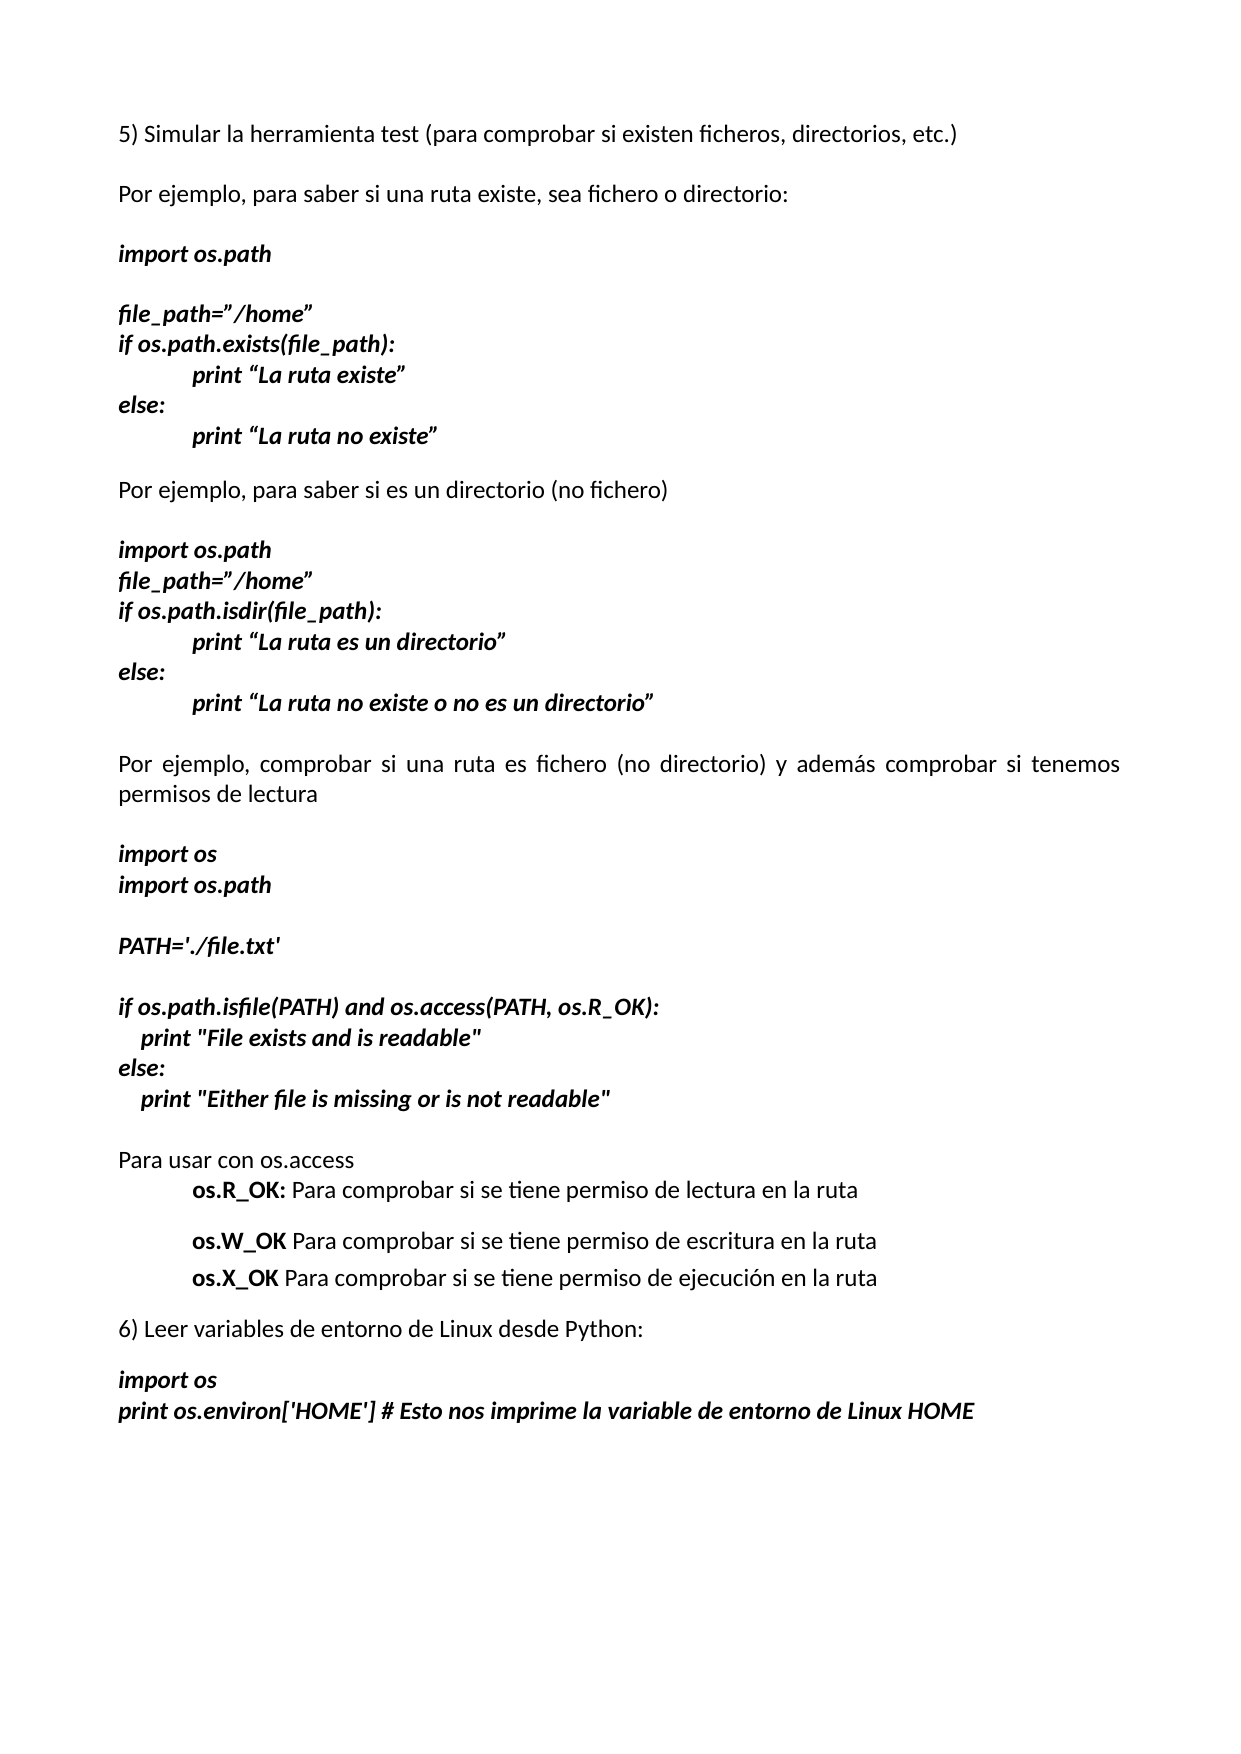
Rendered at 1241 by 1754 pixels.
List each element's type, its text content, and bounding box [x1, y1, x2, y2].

text print “La ruta no existe o no es un directorio” [118, 687, 1122, 717]
text else: [118, 1052, 1122, 1083]
text print "File exists and is readable" [118, 1022, 1122, 1052]
text else: [118, 390, 1122, 420]
text Para usar con os.access [118, 1144, 1122, 1174]
text print os.environ['HOME'] # Esto nos imprime la variable de entorno de Linux HOME [118, 1395, 1122, 1425]
text print “La ruta existe” [118, 359, 1122, 390]
list os.W_OK Para comprobar si se tiene permiso de escritura en la ruta [162, 1225, 1122, 1256]
text os.R_OK: Para comprobar si se tiene permiso de lectura en la ruta [118, 1174, 1122, 1205]
text import os.path [118, 534, 1122, 565]
text Por ejemplo, para saber si es un directorio (no fichero) [118, 474, 1122, 505]
text else: [118, 656, 1122, 687]
text if os.path.exists(file_path): [118, 329, 1122, 359]
text Por ejemplo, comprobar si una ruta es fichero (no directorio) y además comprobar si tenemos permisos de lectura [118, 748, 1122, 809]
text 5) Simular la herramienta test (para comprobar si existen ficheros, directorios, etc.) [118, 118, 1122, 149]
text import os.path [118, 869, 1122, 899]
text print “La ruta no existe” [118, 420, 1122, 451]
text file_path=”/home” [118, 565, 1122, 595]
text if os.path.isdir(file_path): [118, 595, 1122, 626]
text Por ejemplo, para saber si una ruta existe, sea fichero o directorio: [118, 178, 1122, 209]
text 6) Leer variables de entorno de Linux desde Python: [118, 1313, 1122, 1344]
list os.X_OK Para comprobar si se tiene permiso de ejecución en la ruta [162, 1262, 1122, 1292]
text PATH='./file.txt' [118, 930, 1122, 961]
text print "Either file is missing or is not readable" [118, 1083, 1122, 1113]
text file_path=”/home” [118, 298, 1122, 329]
text if os.path.isfile(PATH) and os.access(PATH, os.R_OK): [118, 991, 1122, 1022]
text import os.path [118, 238, 1122, 269]
text print “La ruta es un directorio” [118, 626, 1122, 656]
text import os [118, 838, 1122, 869]
text import os [118, 1364, 1122, 1395]
